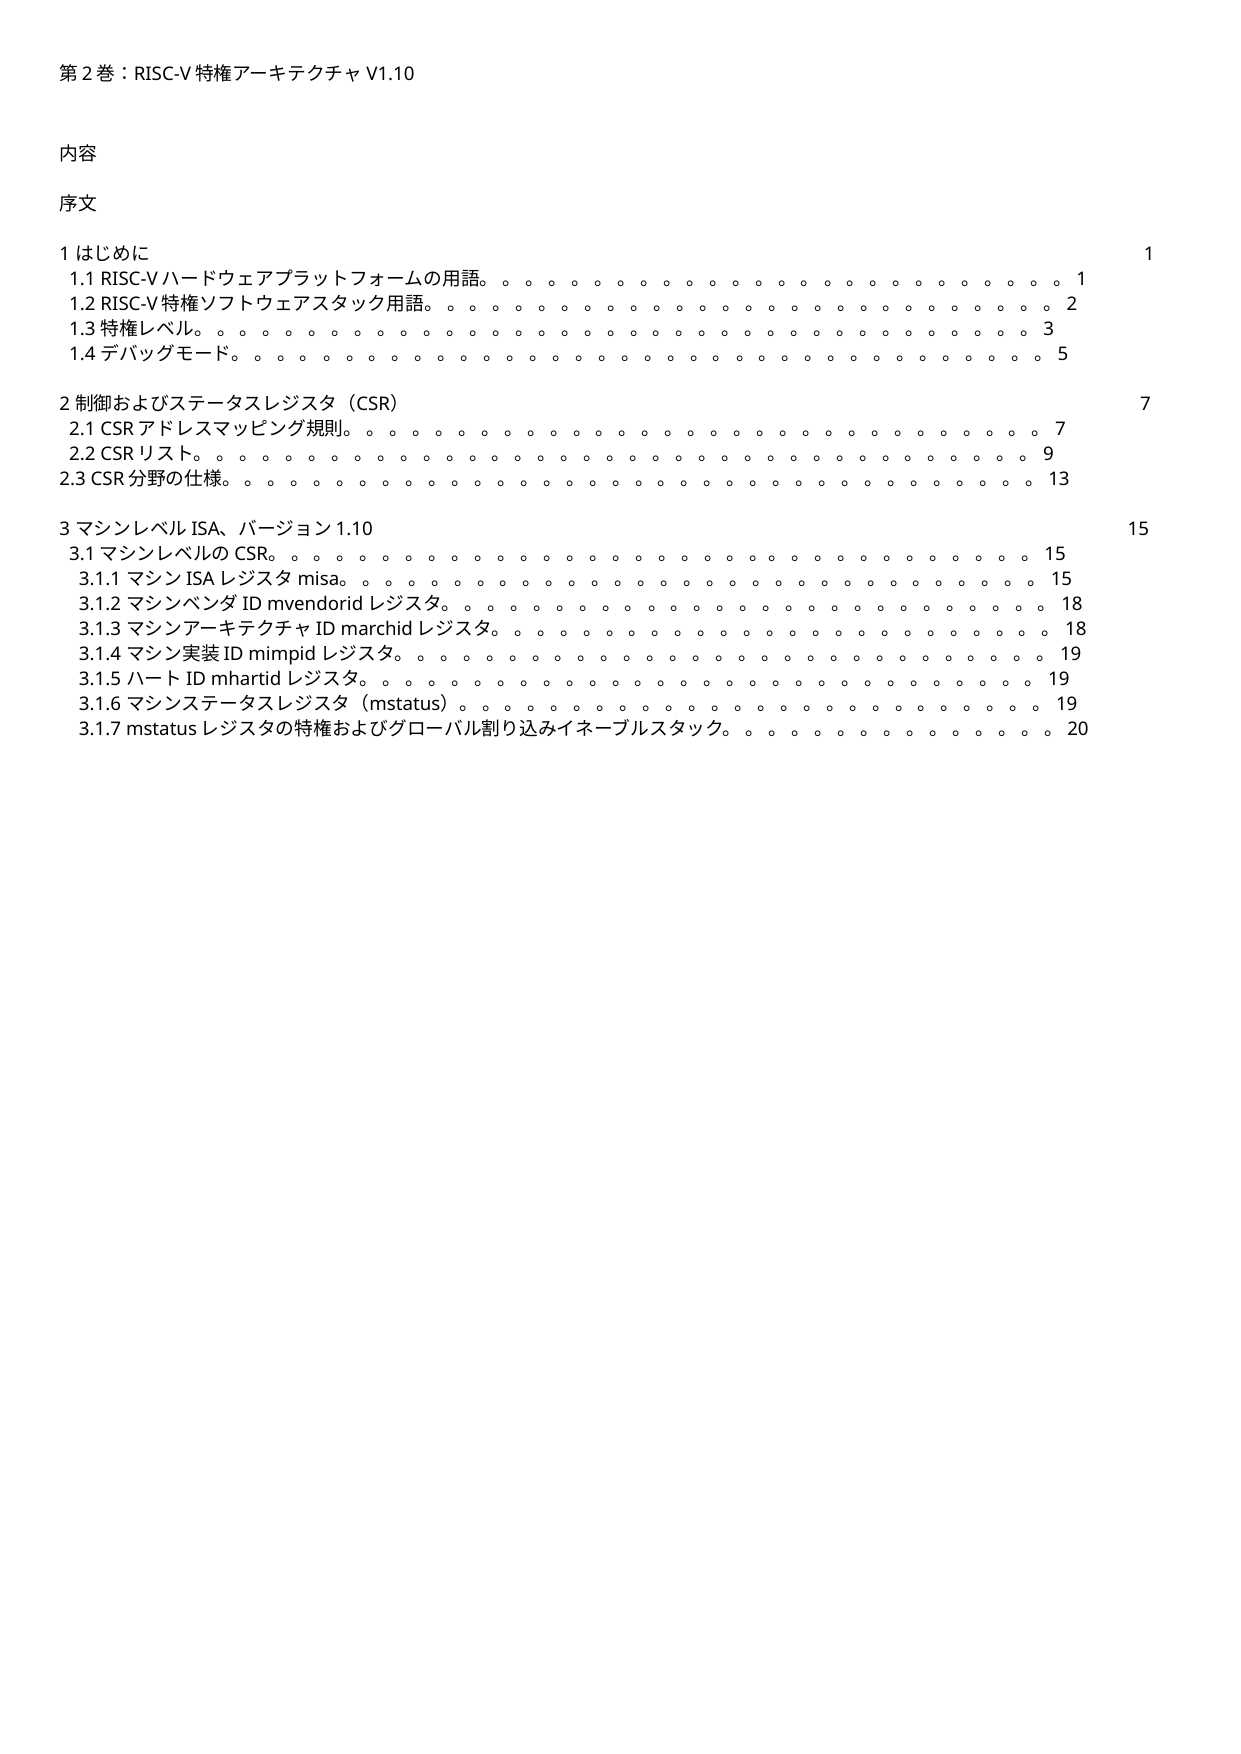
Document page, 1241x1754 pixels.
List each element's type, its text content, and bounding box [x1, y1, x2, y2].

text 3.1.7 mstatusレジスタの特権およびグローバル割り込みイネーブルスタック。 。 。 。 。 。 。 。 。 。 。 。 。 。 。 20 [59, 716, 1181, 741]
text 3.1.6 マシンステータスレジスタ（mstatus）。 。 。 。 。 。 。 。 。 。 。 。 。 。 。 。 。 。 。 。 。 。 。 。 。 。 19 [59, 691, 1181, 716]
text 1.2 RISC-V特権ソフトウェアスタック用語。 。 。 。 。 。 。 。 。 。 。 。 。 。 。 。 。 。 。 。 。 。 。 。 。 。 。 。 2 [59, 291, 1181, 316]
text 序文 [59, 191, 1181, 216]
text 3.1.1 マシンISAレジスタ misa。 。 。 。 。 。 。 。 。 。 。 。 。 。 。 。 。 。 。 。 。 。 。 。 。 。 。 。 。 。 。 15 [59, 566, 1181, 591]
text 1.1 RISC-Vハードウェアプラットフォームの用語。 。 。 。 。 。 。 。 。 。 。 。 。 。 。 。 。 。 。 。 。 。 。 。 。 。 1 [59, 266, 1181, 291]
text 1.4 デバッグモード。 。 。 。 。 。 。 。 。 。 。 。 。 。 。 。 。 。 。 。 。 。 。 。 。 。 。 。 。 。 。 。 。 。 。 。 5 [59, 341, 1181, 366]
text 内容 [59, 141, 1181, 166]
text 3 マシンレベルISA、バージョン1.10 15 [59, 516, 1181, 541]
text 3.1.2 マシンベンダID mvendoridレジスタ。 。 。 。 。 。 。 。 。 。 。 。 。 。 。 。 。 。 。 。 。 。 。 。 。 。 。 18 [59, 591, 1181, 616]
text 1 はじめに 1 [59, 241, 1181, 266]
text 2.2 CSRリスト。 。 。 。 。 。 。 。 。 。 。 。 。 。 。 。 。 。 。 。 。 。 。 。 。 。 。 。 。 。 。 。 。 。 。 。 。 9 [59, 441, 1181, 466]
text 2 制御およびステータスレジスタ（CSR） 7 [59, 391, 1181, 416]
text 1.3 特権レベル。 。 。 。 。 。 。 。 。 。 。 。 。 。 。 。 。 。 。 。 。 。 。 。 。 。 。 。 。 。 。 。 。 。 。 。 。 3 [59, 316, 1181, 341]
text 2.1 CSRアドレスマッピング規則。 。 。 。 。 。 。 。 。 。 。 。 。 。 。 。 。 。 。 。 。 。 。 。 。 。 。 。 。 。 。 7 [59, 416, 1181, 441]
text 3.1.5 ハートID mhartidレジスタ。 。 。 。 。 。 。 。 。 。 。 。 。 。 。 。 。 。 。 。 。 。 。 。 。 。 。 。 。 。 19 [59, 666, 1181, 691]
text 3.1.3 マシンアーキテクチャID marchidレジスタ。 。 。 。 。 。 。 。 。 。 。 。 。 。 。 。 。 。 。 。 。 。 。 。 。 18 [59, 616, 1181, 641]
text 2.3 CSR分野の仕様。 。 。 。 。 。 。 。 。 。 。 。 。 。 。 。 。 。 。 。 。 。 。 。 。 。 。 。 。 。 。 。 。 。 。 。 13 [59, 466, 1181, 491]
text 3.1.4 マシン実装ID mimpidレジスタ。 。 。 。 。 。 。 。 。 。 。 。 。 。 。 。 。 。 。 。 。 。 。 。 。 。 。 。 。 19 [59, 641, 1181, 666]
text 3.1マシンレベルのCSR。 。 。 。 。 。 。 。 。 。 。 。 。 。 。 。 。 。 。 。 。 。。 。 。 。 。 。 。 。 。 。 。 。 15 [59, 541, 1181, 566]
